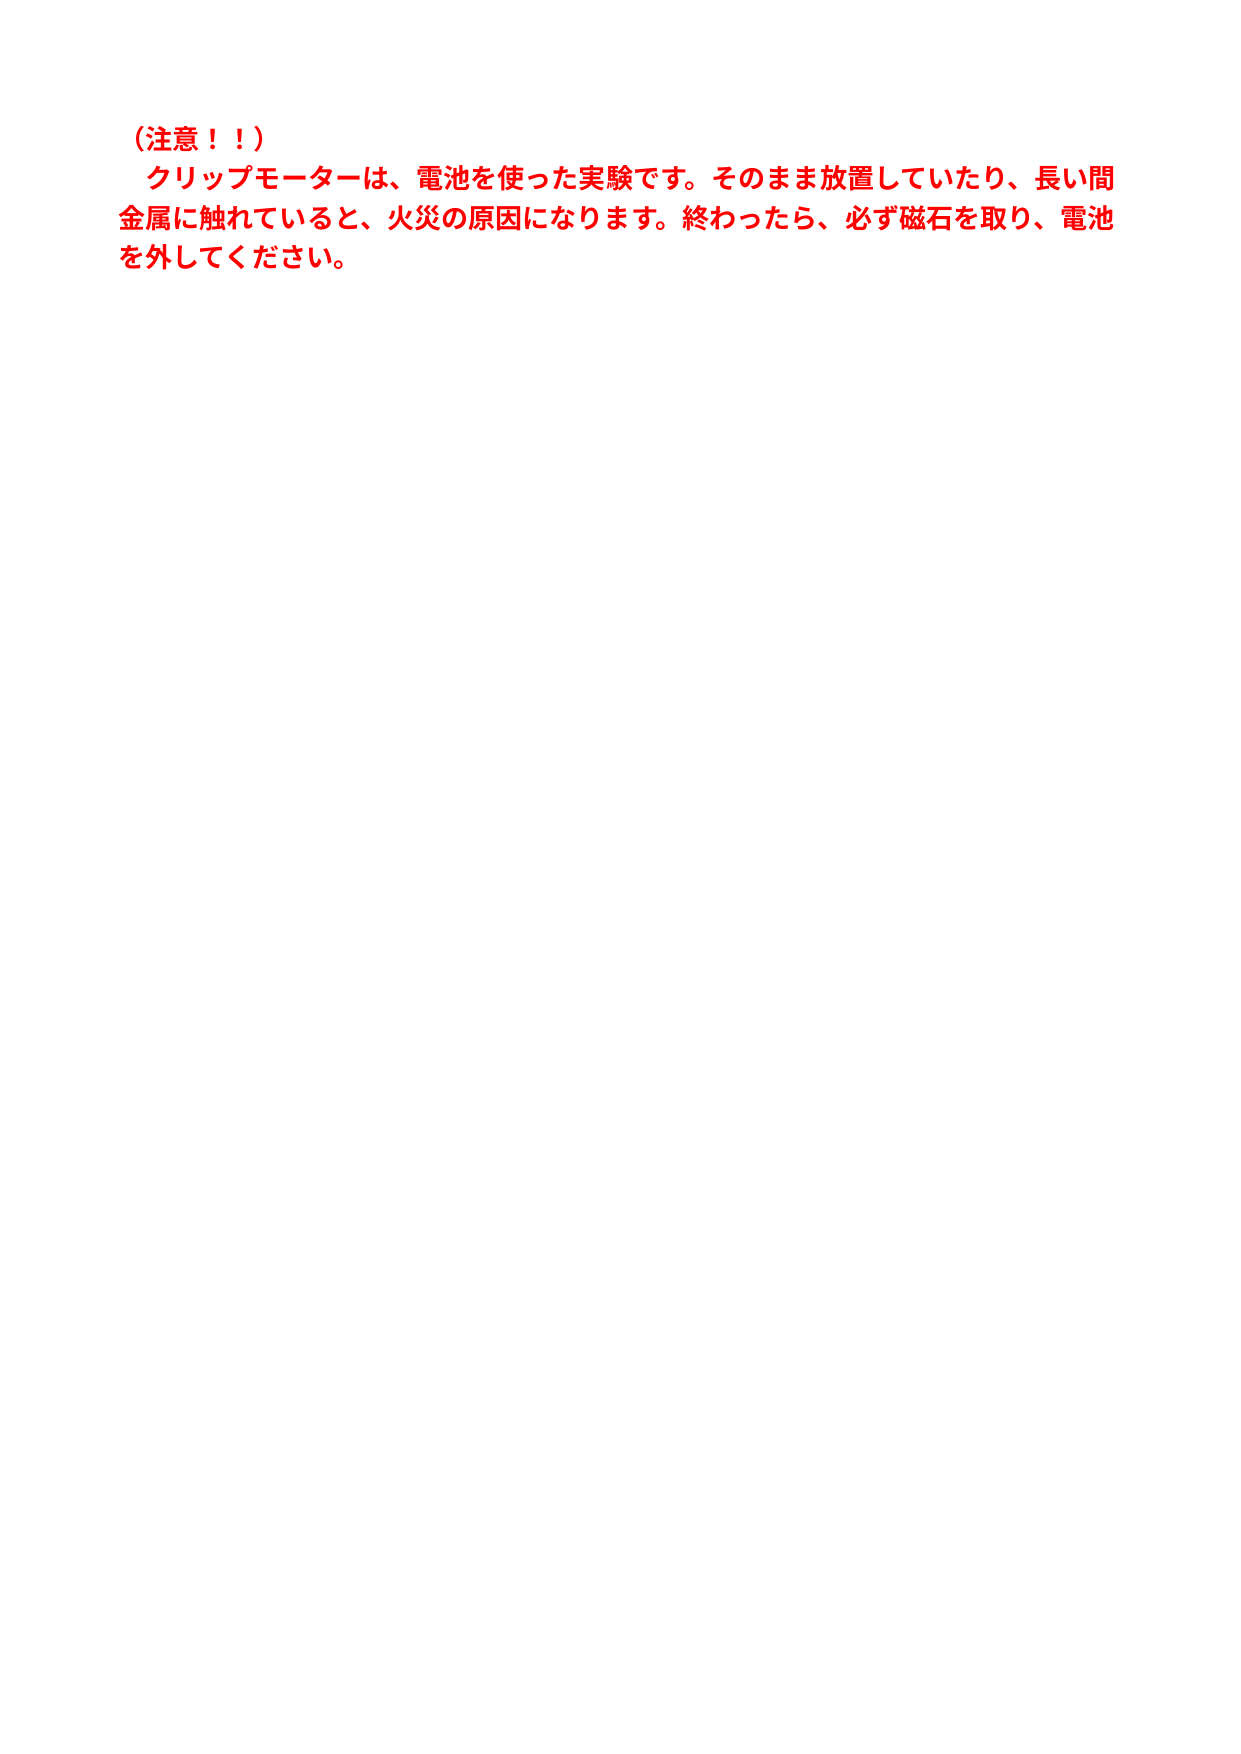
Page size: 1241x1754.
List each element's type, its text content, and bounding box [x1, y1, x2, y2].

text （注意！！） [118, 118, 1122, 157]
text クリップモーターは、電池を使った実験です。そのまま放置していたり、長い間金属に触れていると、火災の原因になります。終わったら、必ず磁石を取り、電池を外してください。 [118, 157, 1122, 275]
